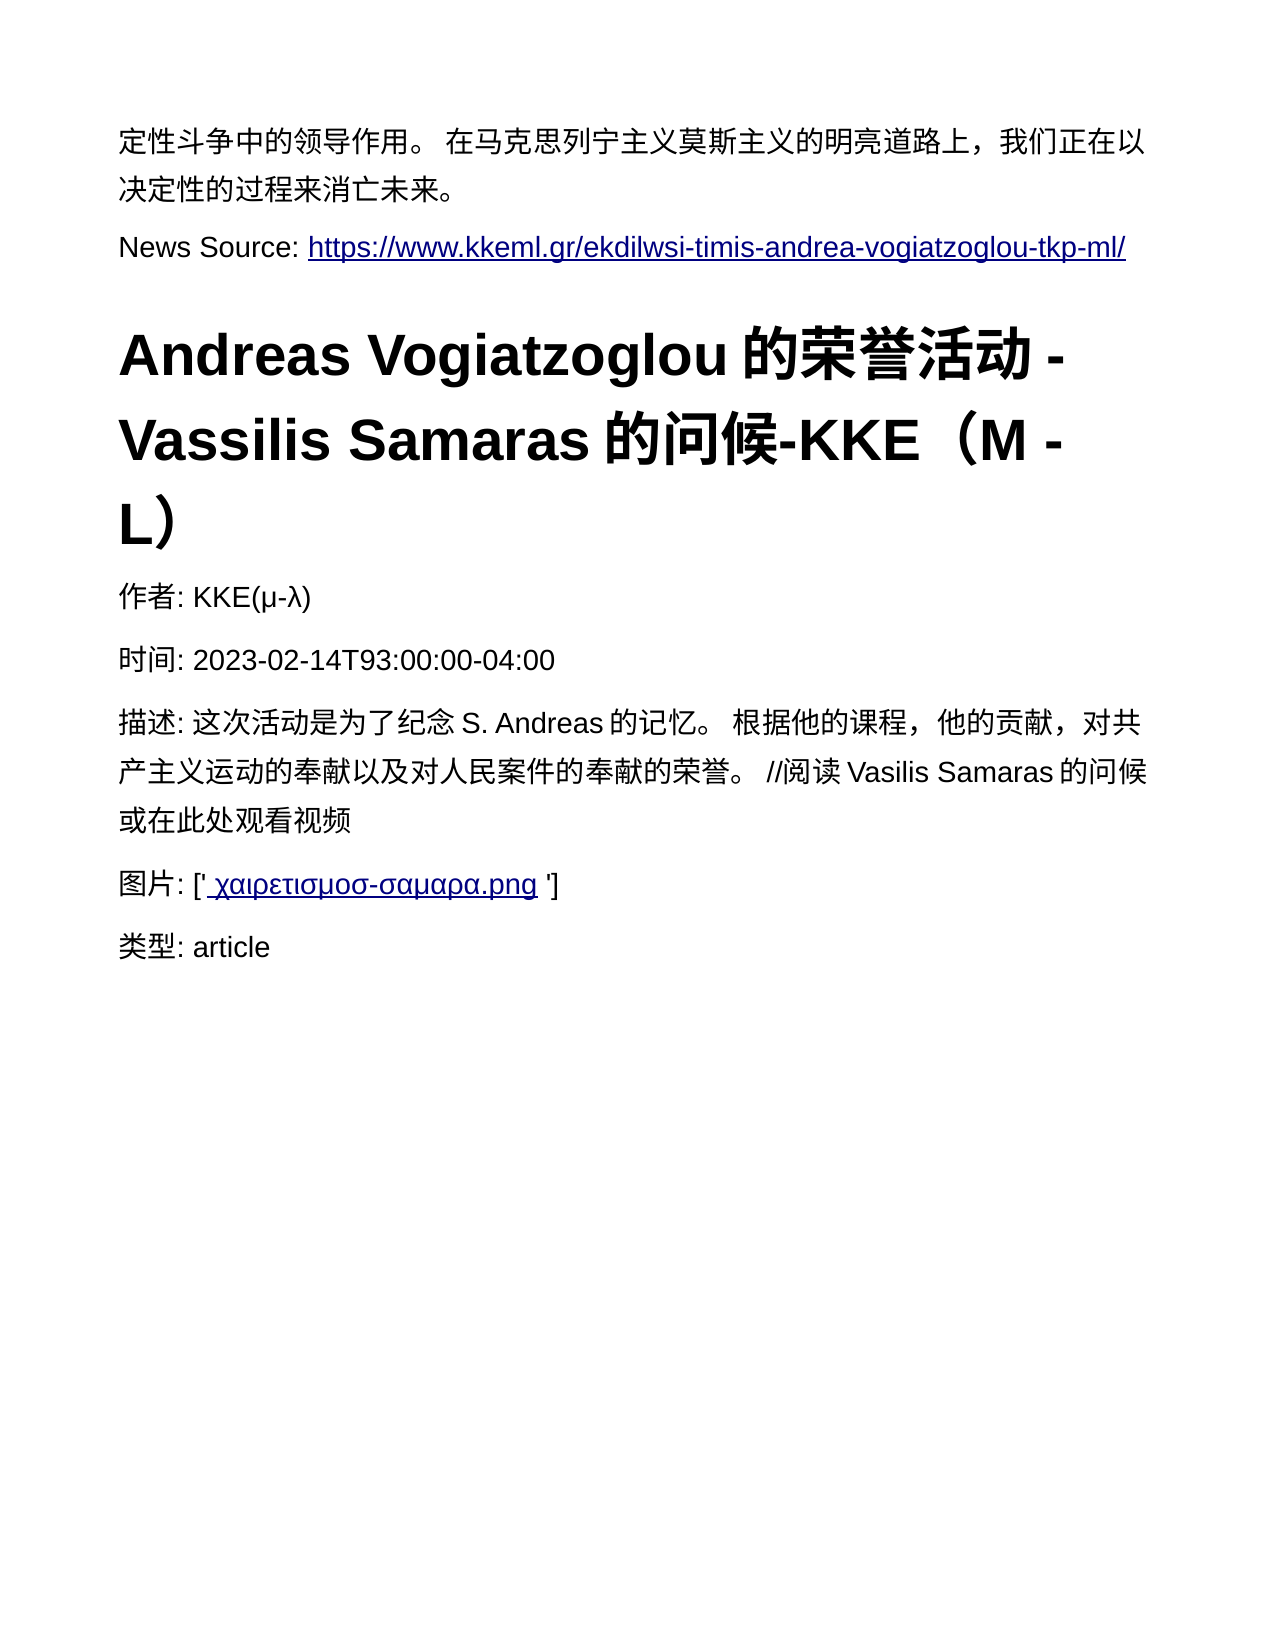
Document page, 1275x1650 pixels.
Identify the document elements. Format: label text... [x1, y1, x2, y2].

text 图片: [' χαιρετισμοσ-σαμαρα.png '] [118, 860, 1157, 903]
subtitle Andreas Vogiatzoglou的荣誉活动 - Vassilis Samaras的问候-KKE（M -L） [118, 308, 1157, 561]
text 作者: ΚΚΕ(μ-λ) [118, 574, 1157, 616]
text 时间: 2023-02-14T93:00:00-04:00 [118, 637, 1157, 679]
text 描述: 这次活动是为了纪念S. Andreas的记忆。 根据他的课程，他的贡献，对共产主义运动的奉献以及对人民案件的奉献的荣誉。 //阅读Vasilis Samaras的问候或在此处观看视频 [118, 700, 1157, 839]
text 类型: article [118, 923, 1157, 966]
text 定性斗争中的领导作用。 在马克思列宁主义莫斯主义的明亮道路上，我们正在以决定性的过程来消亡未来。 [118, 118, 1157, 209]
text News Source: https://www.kkeml.gr/ekdilwsi-timis-andrea-vogiatzoglou-tkp-ml/ [118, 230, 1157, 263]
